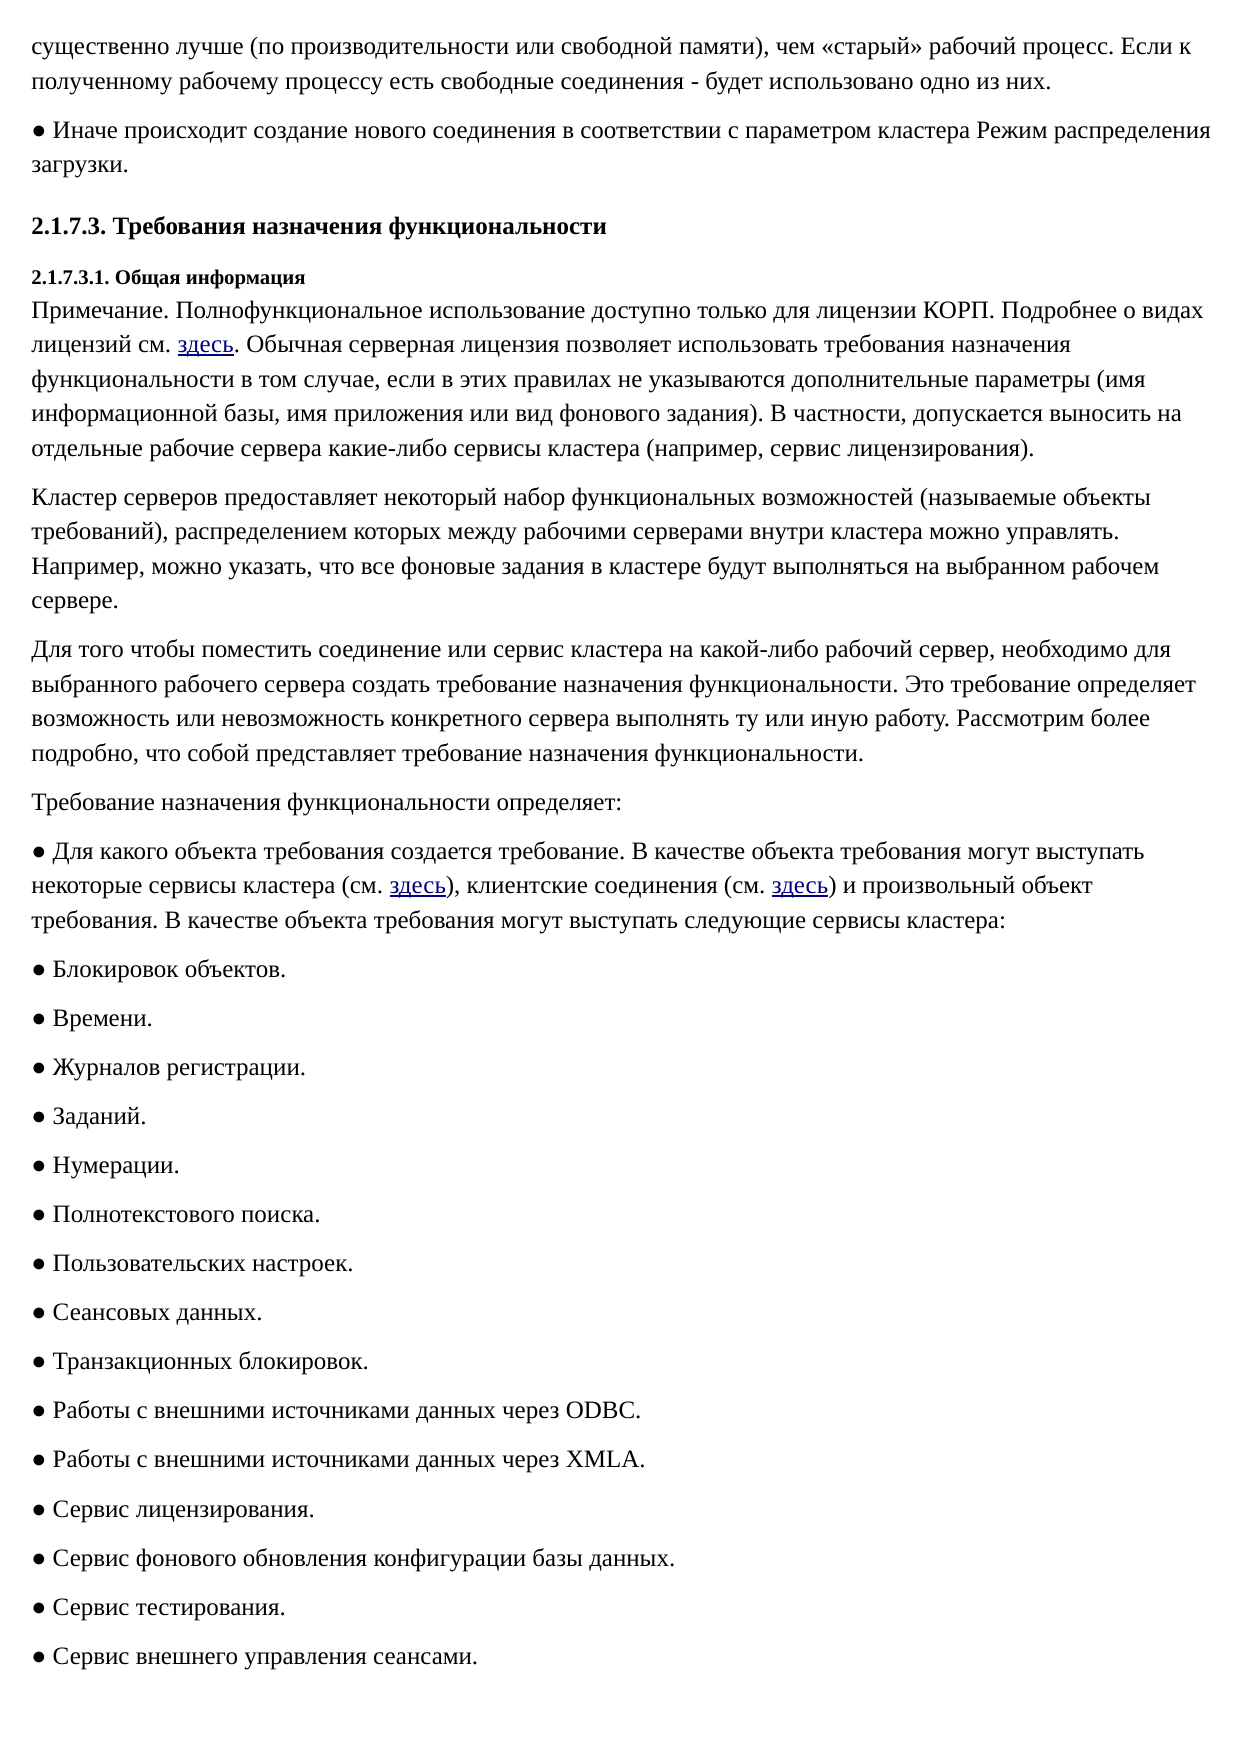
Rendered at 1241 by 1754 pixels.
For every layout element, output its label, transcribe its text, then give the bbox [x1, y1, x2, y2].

text ● Заданий. [31, 1101, 1212, 1130]
text ● Нумерации. [31, 1150, 1212, 1179]
text ● Пользовательских настроек. [31, 1248, 1212, 1277]
text ● Журналов регистрации. [31, 1052, 1212, 1081]
text ● Сервис лицензирования. [31, 1494, 1212, 1522]
text Требование назначения функциональности определяет: [31, 787, 1212, 816]
text ● Сервис тестирования. [31, 1592, 1212, 1621]
text ● Сервис внешнего управления сеансами. [31, 1641, 1212, 1669]
text Примечание. Полнофункциональное использование доступно только для лицензии КОРП. Подробнее о видах лицензий см. здесь. Обычная серверная лицензия позволяет использовать требования назначения функциональности в том случае, если в этих правилах не указываются дополнительные параметры (имя информационной базы, имя приложения или вид фонового задания). В частности, допускается выносить на отдельные рабочие сервера какие-либо сервисы кластера (например, сервис лицензирования). [31, 295, 1212, 462]
text ● Иначе происходит создание нового соединения в соответствии с параметром кластера Режим распределения загрузки. [31, 115, 1212, 178]
text ● Сеансовых данных. [31, 1297, 1212, 1326]
text ● Сервис фонового обновления конфигурации базы данных. [31, 1543, 1212, 1571]
text ● Работы с внешними источниками данных через XMLA. [31, 1444, 1212, 1473]
text ● Полнотекстового поиска. [31, 1199, 1212, 1228]
subtitle 2.1.7.3.1. Общая информация [31, 264, 1212, 289]
text Для того чтобы поместить соединение или сервис кластера на какой-либо рабочий сервер, необходимо для выбранного рабочего сервера создать требование назначения функциональности. Это требование определяет возможность или невозможность конкретного сервера выполнять ту или иную работу. Рассмотрим более подробно, что собой представляет требование назначения функциональности. [31, 634, 1212, 767]
text Кластер серверов предоставляет некоторый набор функциональных возможностей (называемые объекты требований), распределением которых между рабочими серверами внутри кластера можно управлять. Например, можно указать, что все фоновые задания в кластере будут выполняться на выбранном рабочем сервере. [31, 482, 1212, 614]
text существенно лучше (по производительности или свободной памяти), чем «старый» рабочий процесс. Если к полученному рабочему процессу есть свободные соединения ‑ будет использовано одно из них. [31, 31, 1212, 94]
text ● Транзакционных блокировок. [31, 1346, 1212, 1375]
text ● Работы с внешними источниками данных через ODBC. [31, 1396, 1212, 1424]
text ● Времени. [31, 1003, 1212, 1032]
subtitle 2.1.7.3. Требования назначения функциональности [31, 211, 1212, 239]
text ● Для какого объекта требования создается требование. В качестве объекта требования могут выступать некоторые сервисы кластера (см. здесь), клиентские соединения (см. здесь) и произвольный объект требования. В качестве объекта требования могут выступать следующие сервисы кластера: [31, 836, 1212, 934]
text ● Блокировок объектов. [31, 954, 1212, 983]
